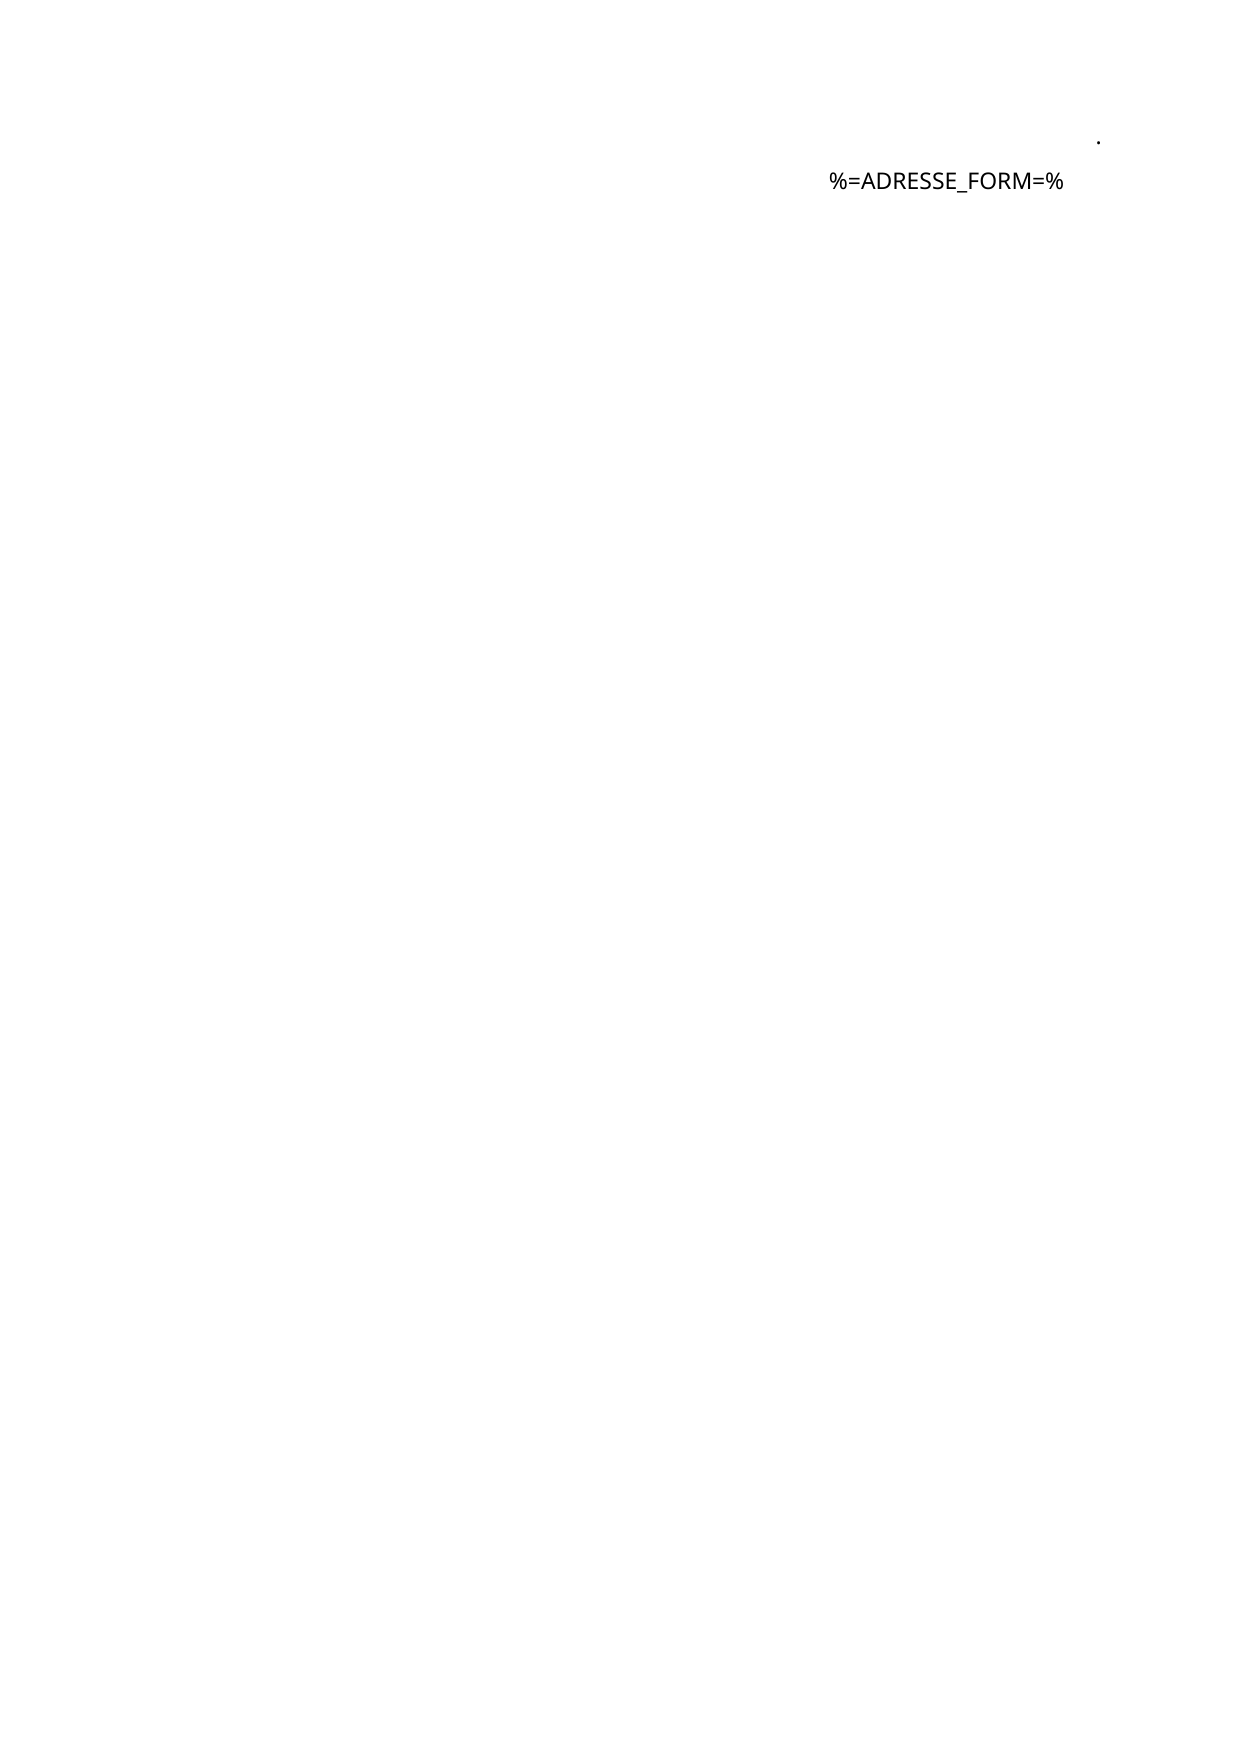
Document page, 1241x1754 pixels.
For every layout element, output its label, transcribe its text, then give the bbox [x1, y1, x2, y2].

text %=ADRESSE_FORM=% [829, 165, 1099, 196]
text . [117, 120, 1101, 151]
